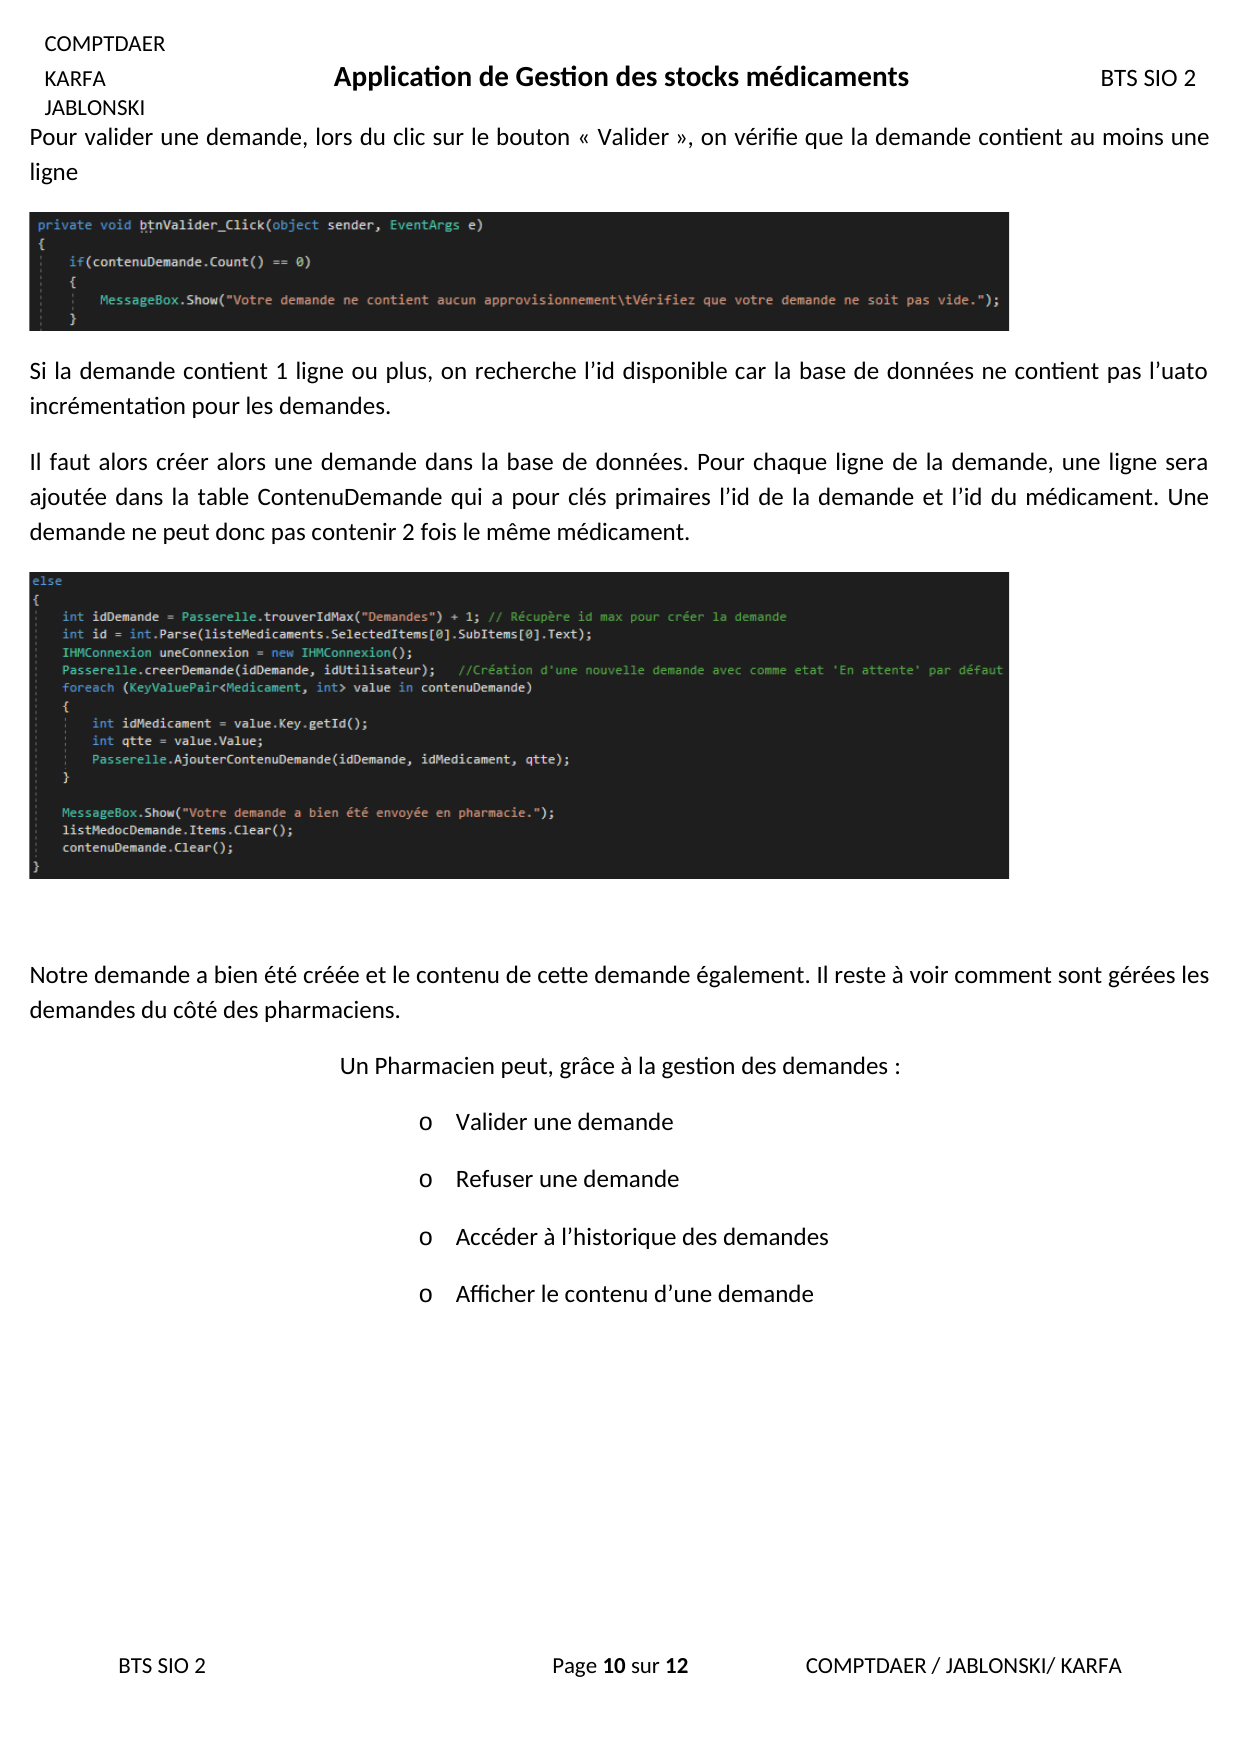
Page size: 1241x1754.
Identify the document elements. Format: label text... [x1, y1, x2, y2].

text Il faut alors créer alors une demande dans la base de données. Pour chaque ligne de la demande, une ligne sera ajoutée dans la table ContenuDemande qui a pour clés primaires l’id de la demande et l’id du médicament. Une demande ne peut donc pas contenir 2 fois le même médicament. [29, 446, 1211, 547]
list Afficher le contenu d’une demande [418, 1278, 1211, 1310]
list Valider une demande [418, 1106, 1211, 1138]
list Refuser une demande [418, 1164, 1211, 1195]
text Si la demande contient 1 ligne ou plus, on recherche l’id disponible car la base de données ne contient pas l’uato incrémentation pour les demandes. [29, 356, 1211, 421]
text Pour valider une demande, lors du clic sur le bouton « Valider », on vérifie que la demande contient au moins une ligne [29, 121, 1211, 187]
list Accéder à l’historique des demandes [418, 1221, 1211, 1253]
text Un Pharmacien peut, grâce à la gestion des demandes : [29, 1051, 1211, 1081]
text Notre demande a bien été créée et le contenu de cette demande également. Il reste à voir comment sont gérées les demandes du côté des pharmaciens. [29, 960, 1211, 1025]
